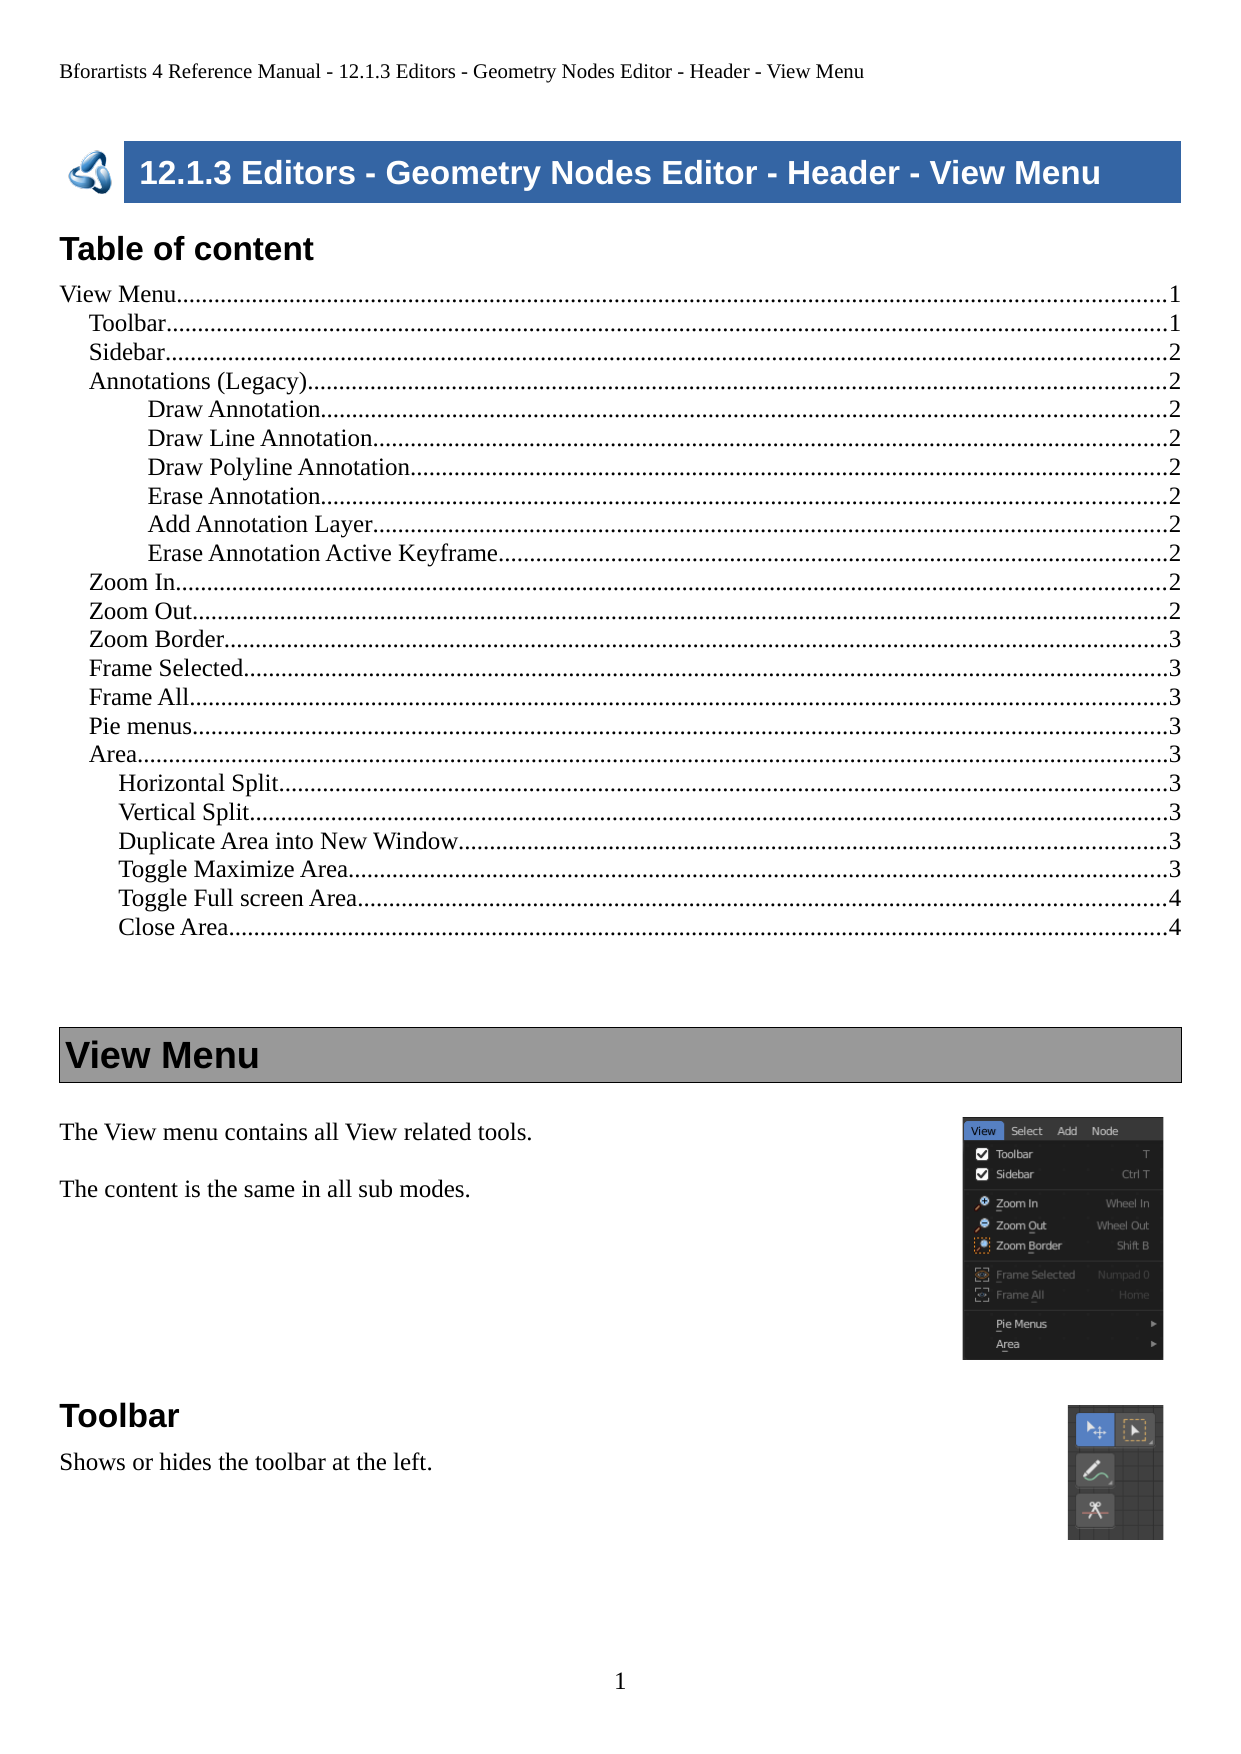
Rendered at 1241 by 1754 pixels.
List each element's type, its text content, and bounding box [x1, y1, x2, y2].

text Draw Polyline Annotation 2 [147, 452, 1181, 481]
text Add Annotation Layer 2 [147, 509, 1181, 538]
text Draw Annotation 2 [147, 394, 1181, 423]
text Close Area 4 [118, 912, 1181, 941]
text Toggle Maximize Area 3 [118, 854, 1181, 883]
text Sidebar 2 [88, 337, 1181, 366]
text Annotations (Legacy) 2 [88, 366, 1181, 394]
text Area 3 [88, 739, 1181, 768]
table_header View Menu [60, 1028, 1181, 1082]
subtitle Toolbar [59, 1396, 1181, 1435]
table_header 12.1.3 Editors - Geometry Nodes Editor - Header - View Menu [124, 141, 1181, 203]
text Erase Annotation 2 [147, 481, 1181, 509]
text The View menu contains all View related tools. [59, 1117, 962, 1146]
text Shows or hides the toolbar at the left. [59, 1447, 1067, 1476]
text Pie menus 3 [88, 711, 1181, 739]
subtitle Table of content [59, 228, 1181, 267]
picture [65, 147, 114, 197]
text Frame All 3 [88, 682, 1181, 711]
text Horizontal Split 3 [118, 768, 1181, 797]
text Vertical Split 3 [118, 797, 1181, 826]
picture [1067, 1405, 1164, 1540]
text Zoom Out 2 [88, 596, 1181, 624]
text Toolbar 1 [88, 308, 1181, 337]
table_header [59, 141, 124, 203]
text Zoom Border 3 [88, 624, 1181, 653]
text Draw Line Annotation 2 [147, 423, 1181, 452]
text Frame Selected 3 [88, 653, 1181, 682]
text Zoom In 2 [88, 567, 1181, 596]
text View Menu 1 [59, 279, 1181, 308]
text Duplicate Area into New Window 3 [118, 826, 1181, 854]
text Erase Annotation Active Keyframe 2 [147, 538, 1181, 567]
picture [962, 1117, 1164, 1360]
text Toggle Full screen Area 4 [118, 883, 1181, 912]
text The content is the same in all sub modes. [59, 1174, 962, 1203]
